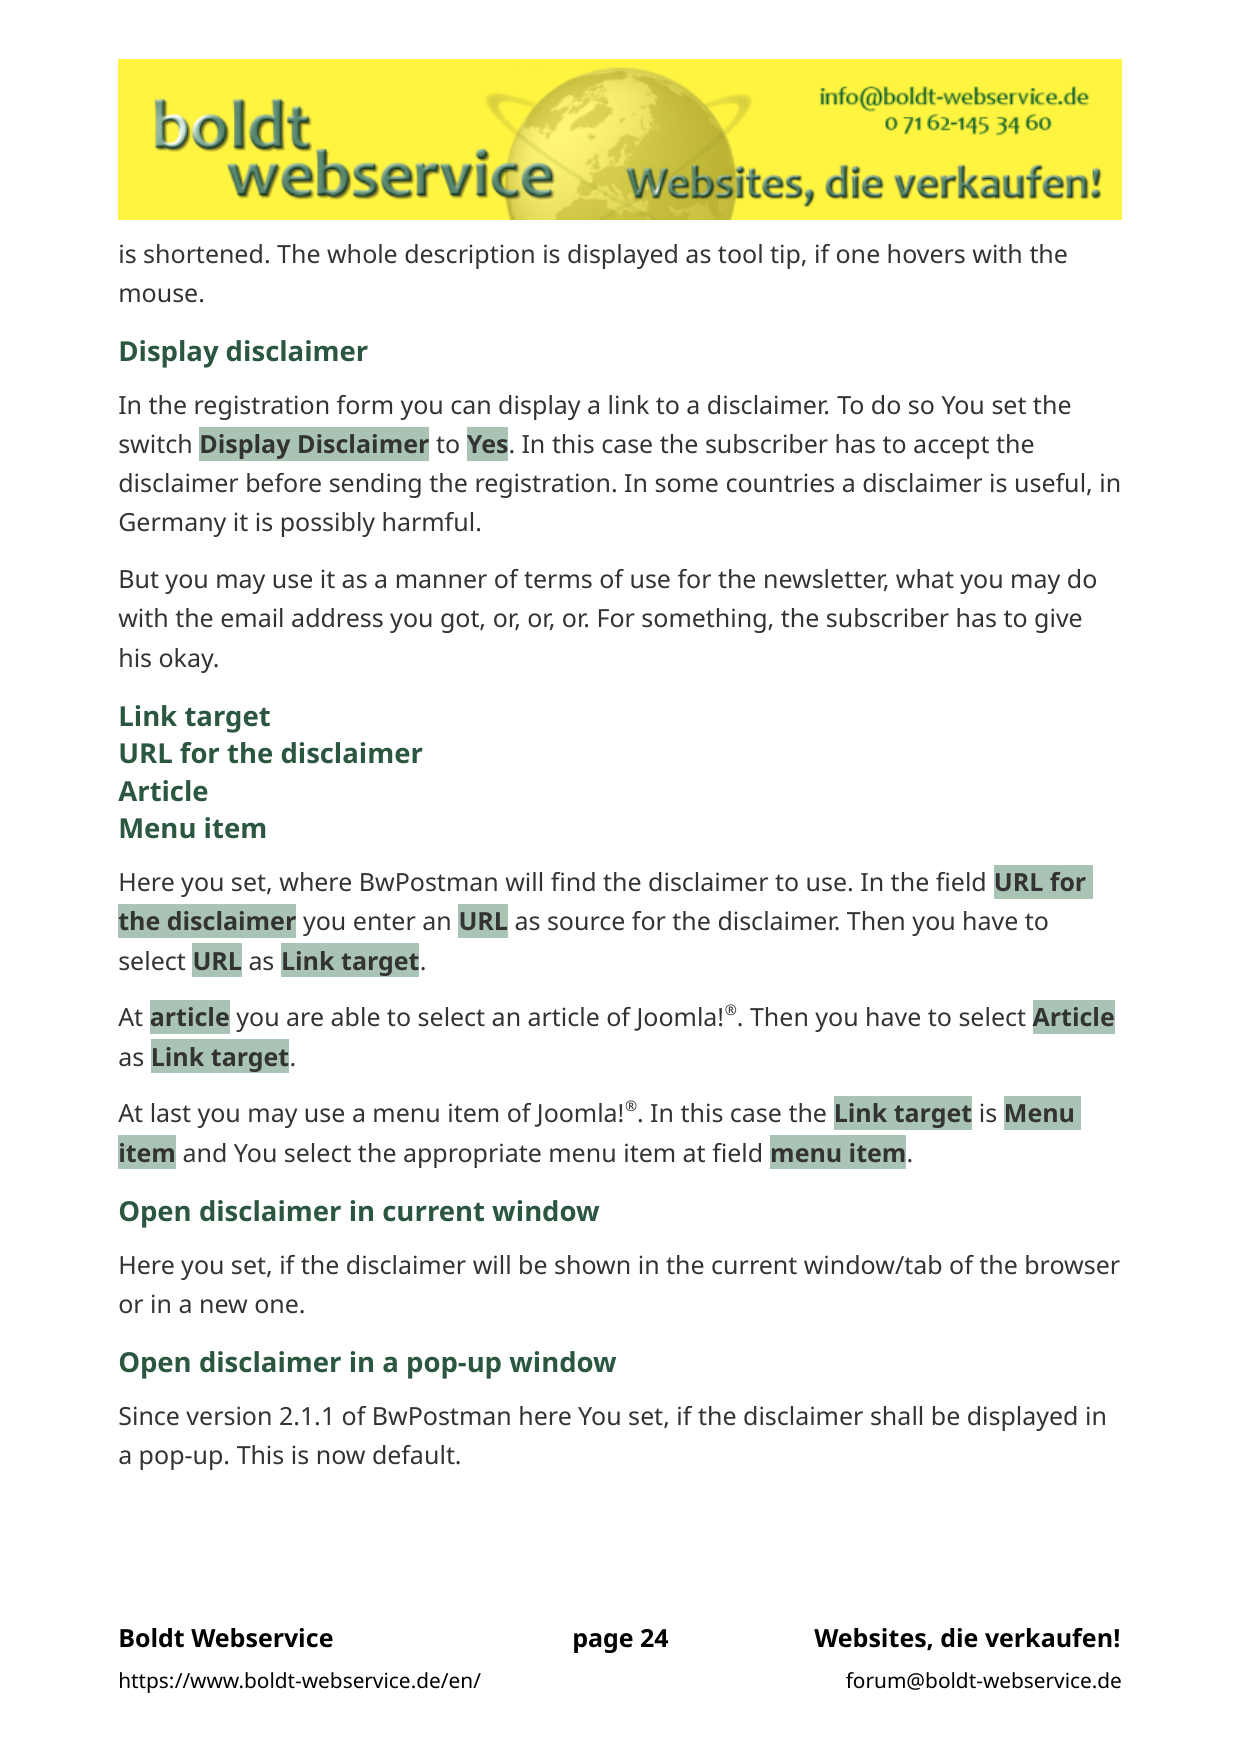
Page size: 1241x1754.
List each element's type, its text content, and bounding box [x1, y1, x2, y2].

text Here you set, where BwPostman will find the disclaimer to use. In the field URL for the disclaimer you enter an URL as source for the disclaimer. Then you have to select URL as Link target. [118, 865, 1122, 977]
picture [118, 59, 1123, 220]
subtitle Display disclaimer [118, 332, 1122, 370]
subtitle Open disclaimer in a pop-up window [118, 1343, 1122, 1381]
text is shortened. The whole description is displayed as tool tip, if one hovers with the mouse. [118, 236, 1122, 309]
text In the registration form you can display a link to a disclaimer. To do so You set the switch Display Disclaimer to Yes. In this case the subscriber has to accept the disclaimer before sending the registration. In some countries a disclaimer is useful, in Germany it is possibly harmful. [118, 387, 1122, 539]
text But you may use it as a manner of terms of use for the newsletter, what you may do with the email address you got, or, or, or. For something, the subscriber has to give his okay. [118, 562, 1122, 674]
text At last you may use a menu item of Joomla!®. In this case the Link target is Menu item and You select the appropriate menu item at field menu item. [118, 1096, 1122, 1169]
subtitle Link target URL for the disclaimer Article Menu item [118, 697, 1122, 847]
text Since version 2.1.1 of BwPostman here You set, if the disclaimer shall be displayed in a pop-up. This is now default. [118, 1398, 1122, 1472]
text At article you are able to select an article of Joomla!®. Then you have to select Article as Link target. [118, 1000, 1122, 1073]
subtitle Open disclaimer in current window [118, 1192, 1122, 1229]
text Here you set, if the disclaimer will be shown in the current window/tab of the browser or in a new one. [118, 1247, 1122, 1321]
